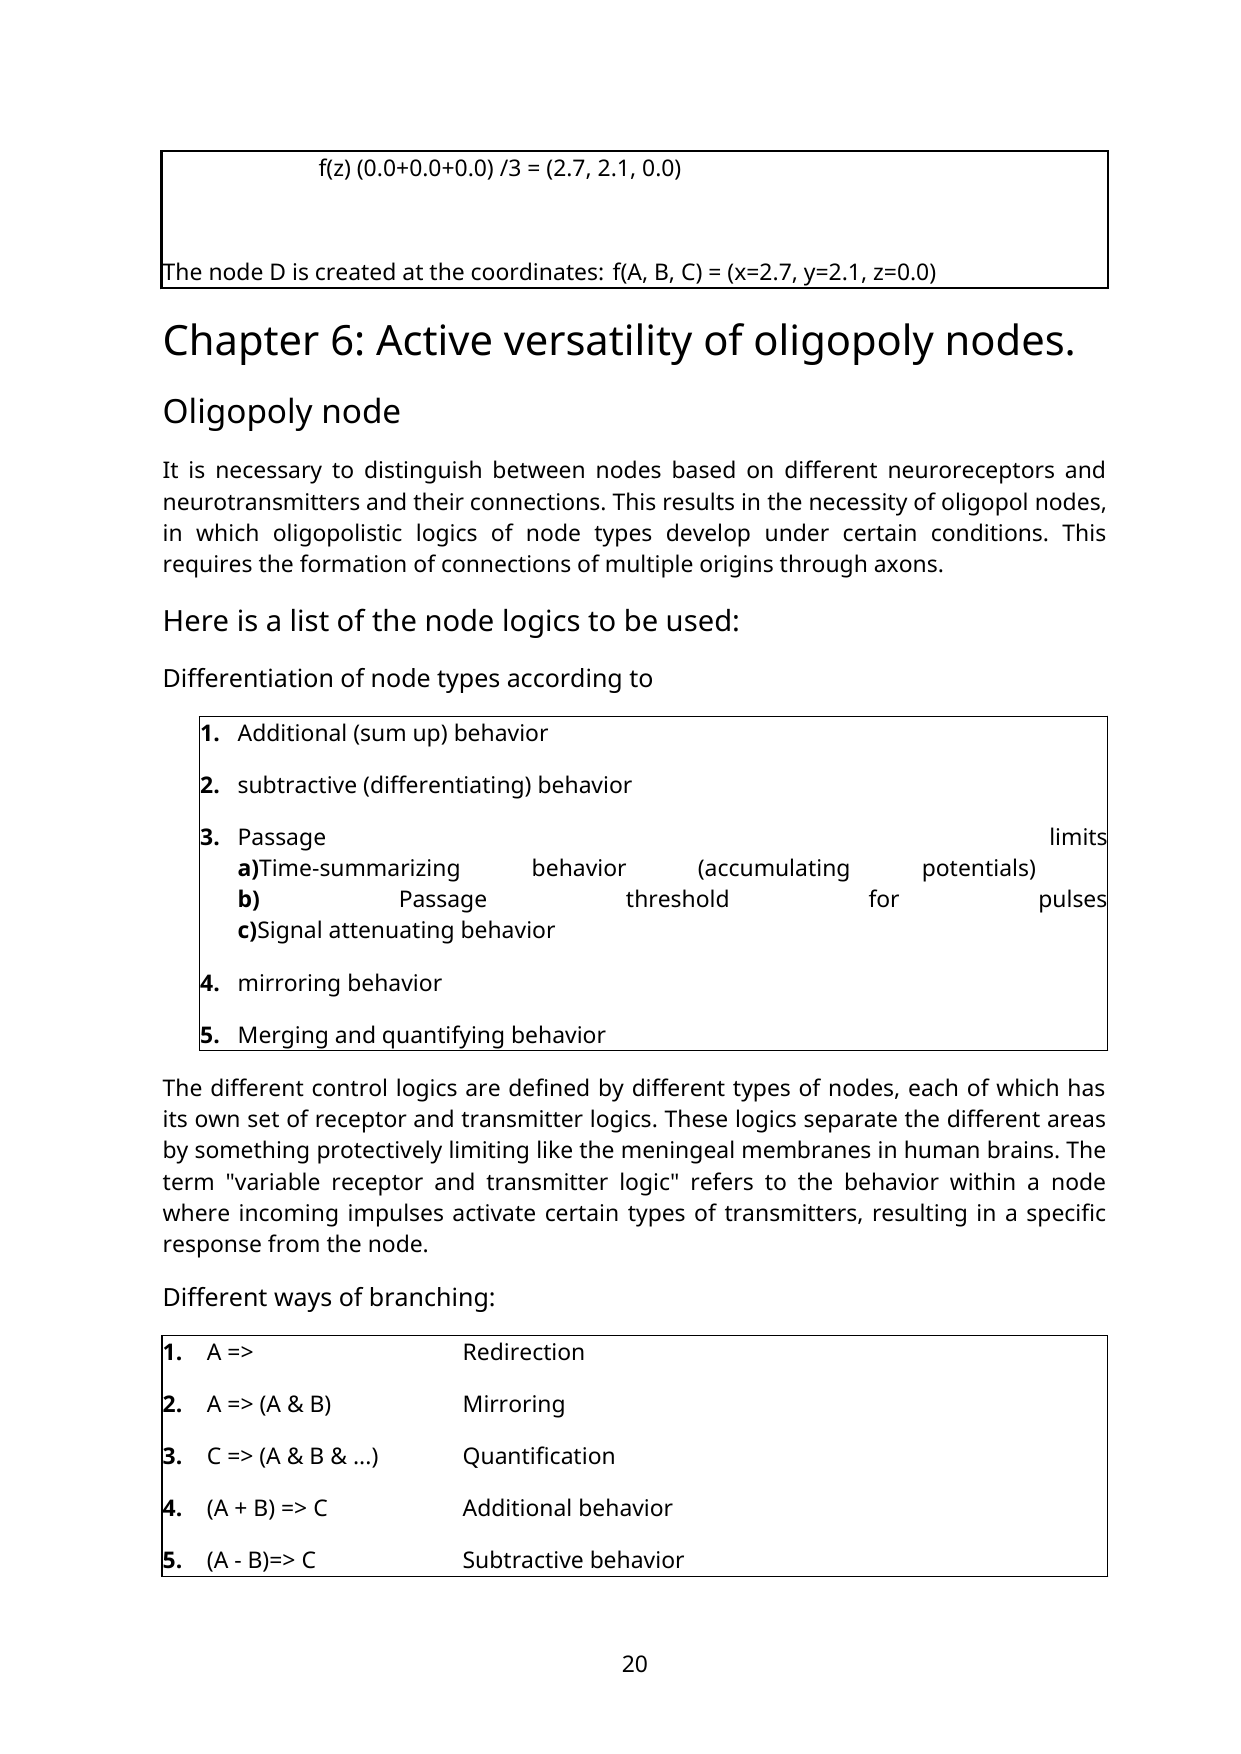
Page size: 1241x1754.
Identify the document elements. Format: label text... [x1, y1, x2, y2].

list Merging and quantifying behavior [200, 1018, 1107, 1050]
text It is necessary to distinguish between nodes based on different neuroreceptors and neurotransmitters and their connections. This results in the necessity of oligopol nodes, in which oligopolistic logics of node types develop under certain conditions. This requires the formation of connections of multiple origins through axons. [162, 454, 1107, 579]
text f(z) (0.0+0.0+0.0) /3 = (2.7, 2.1, 0.0) [163, 152, 1107, 183]
list (A - B)=> C Subtractive behavior [163, 1543, 1107, 1576]
subtitle Here is a list of the node logics to be used: [162, 600, 1107, 640]
list A => Redirection [163, 1336, 1107, 1367]
subtitle Different ways of branching: [162, 1280, 1107, 1314]
subtitle Differentiation of node types according to [162, 661, 1107, 695]
list mirroring behavior [200, 966, 1107, 998]
subtitle Chapter 6: Active versatility of oligopoly nodes. [162, 310, 1090, 367]
list Passage limits a)Time-summarizing behavior (accumulating potentials) b) Passage threshold for pulses c)Signal attenuating behavior [200, 820, 1107, 946]
subtitle Oligopoly node [162, 388, 1090, 433]
text The node D is created at the coordinates: f(A, B, C) = (x=2.7, y=2.1, z=0.0) [163, 254, 1107, 287]
list C => (A & B & ...) Quantification [163, 1439, 1107, 1471]
list (A + B) => C Additional behavior [163, 1491, 1107, 1523]
list A => (A & B) Mirroring [163, 1387, 1107, 1419]
list Additional (sum up) behavior [200, 717, 1107, 748]
list subtractive (differentiating) behavior [200, 768, 1107, 800]
text The different control logics are defined by different types of nodes, each of which has its own set of receptor and transmitter logics. These logics separate the different areas by something protectively limiting like the meningeal membranes in human brains. The term "variable receptor and transmitter logic" refers to the behavior within a node where incoming impulses activate certain types of transmitters, resulting in a specific response from the node. [162, 1072, 1107, 1259]
